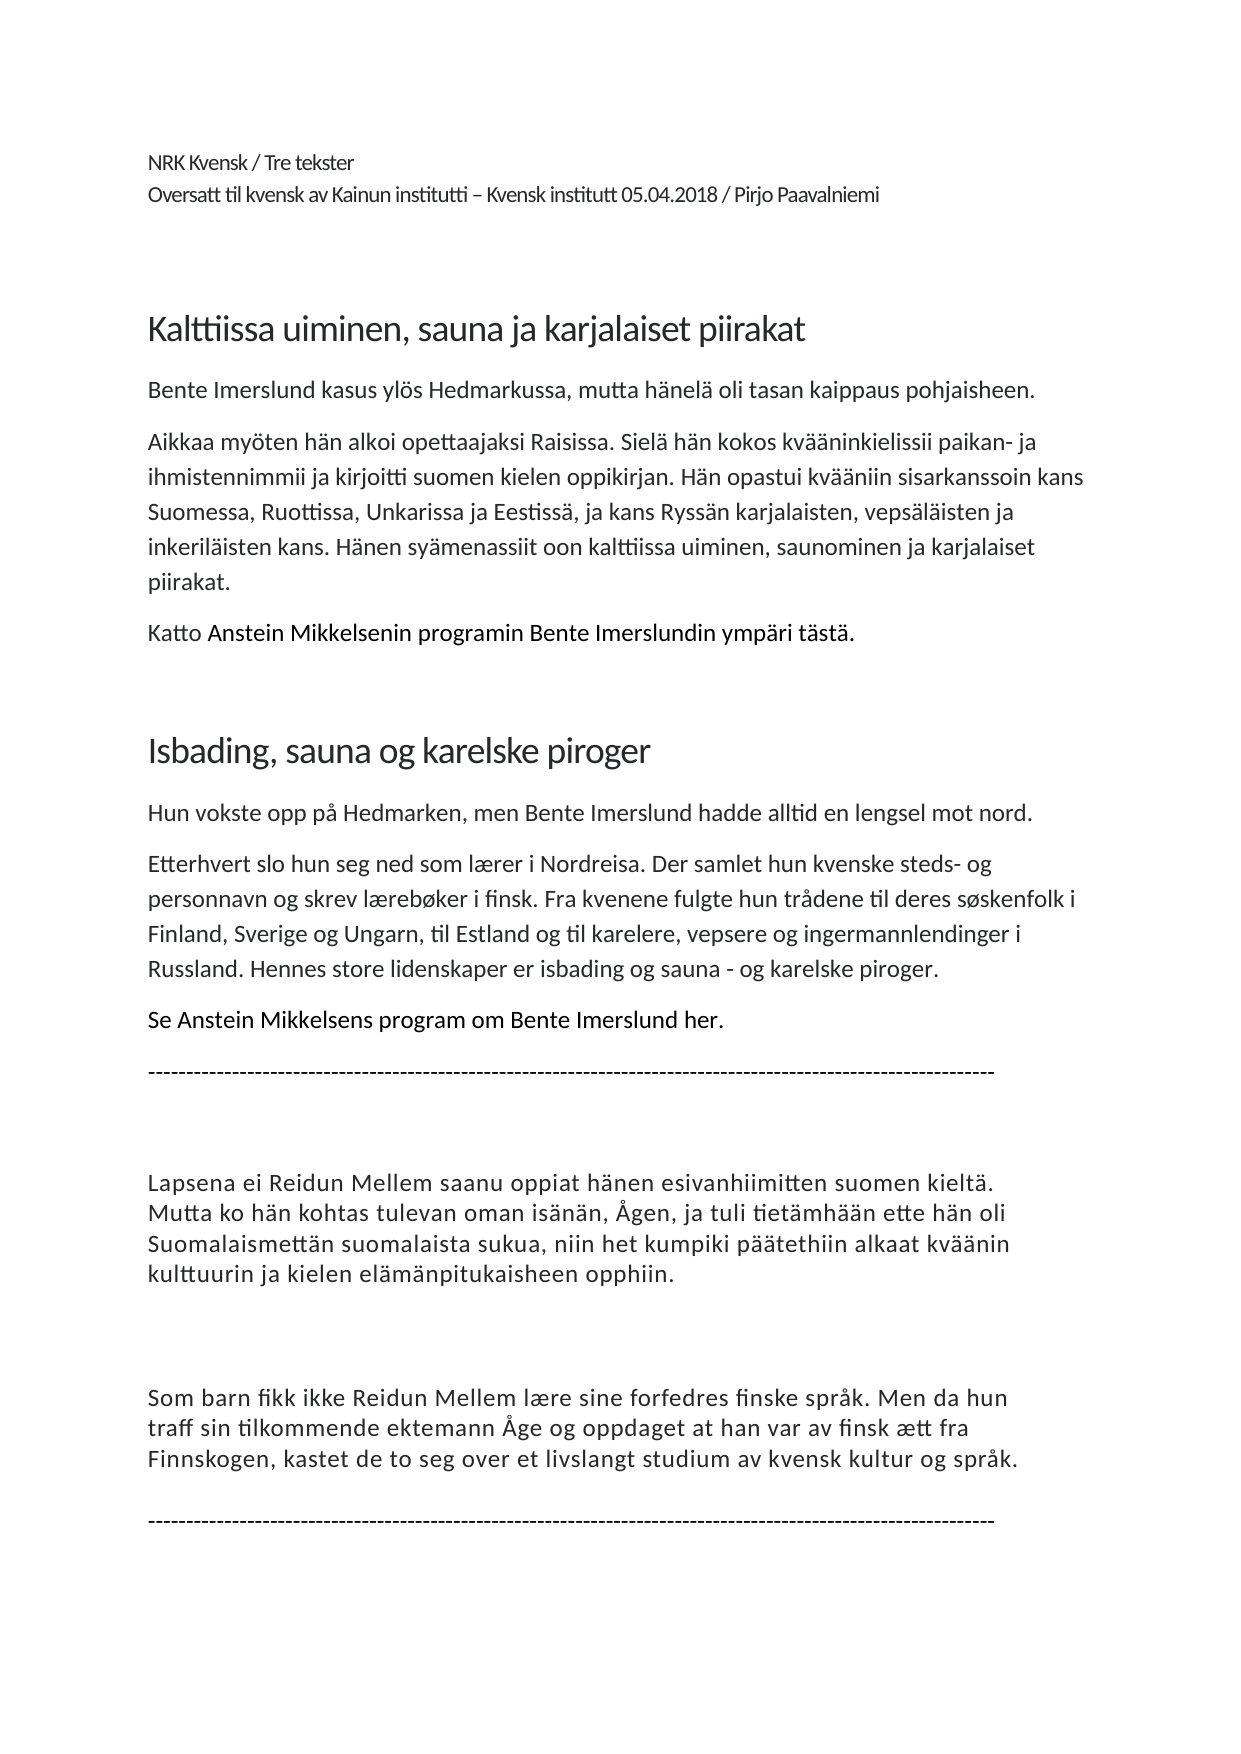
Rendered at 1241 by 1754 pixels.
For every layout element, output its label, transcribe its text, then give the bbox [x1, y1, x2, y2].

subtitle NRK Kvensk / Tre tekster [148, 148, 1093, 176]
subtitle Oversatt til kvensk av Kainun institutti – Kvensk institutt 05.04.2018 / Pirjo Paavalniemi [148, 180, 1093, 208]
text Hun vokste opp på Hedmarken, men Bente Imerslund hadde alltid en lengsel mot nord. [148, 797, 1093, 827]
text Etterhvert slo hun seg ned som lærer i Nordreisa. Der samlet hun kvenske steds- og personnavn og skrev lærebøker i finsk. Fra kvenene fulgte hun trådene til deres søskenfolk i Finland, Sverige og Ungarn, til Estland og til karelere, vepsere og ingermannlendinger i Russland. Hennes store lidenskaper er isbading og sauna - og karelske piroger. [148, 848, 1093, 984]
text --------------------------------------------------------------------------------------------------------------- [148, 1505, 1093, 1535]
subtitle Lapsena ei Reidun Mellem saanu oppiat hänen esivanhiimitten suomen kieltä. Mutta ko hän kohtas tulevan oman isänän, Ågen, ja tuli tietämhään ette hän oli Suomalaismettän suomalaista sukua, niin het kumpiki päätethiin alkaat kväänin kulttuurin ja kielen elämänpitukaisheen opphiin. [148, 1167, 1061, 1289]
text Katto Anstein Mikkelsenin programin Bente Imerslundin ympäri tästä. [148, 617, 1093, 648]
subtitle Isbading, sauna og karelske piroger [148, 727, 1093, 773]
text Bente Imerslund kasus ylös Hedmarkussa, mutta hänelä oli tasan kaippaus pohjaisheen. [148, 374, 1093, 404]
text Se Anstein Mikkelsens program om Bente Imerslund her. [148, 1004, 1093, 1034]
subtitle Kalttiissa uiminen, sauna ja karjalaiset piirakat [148, 305, 1093, 351]
text Aikkaa myöten hän alkoi opettaajaksi Raisissa. Sielä hän kokos kvääninkielissii paikan- ja ihmistennimmii ja kirjoitti suomen kielen oppikirjan. Hän opastui kvääniin sisarkanssoin kans Suomessa, Ruottissa, Unkarissa ja Eestissä, ja kans Ryssän karjalaisten, vepsäläisten ja inkeriläisten kans. Hänen syämenassiit oon kalttiissa uiminen, saunominen ja karjalaiset piirakat. [148, 426, 1093, 596]
subtitle Som barn fikk ikke Reidun Mellem lære sine forfedres finske språk. Men da hun traff sin tilkommende ektemann Åge og oppdaget at han var av finsk ætt fra Finnskogen, kastet de to seg over et livslangt studium av kvensk kultur og språk. [148, 1382, 1061, 1474]
text --------------------------------------------------------------------------------------------------------------- [148, 1056, 1093, 1086]
